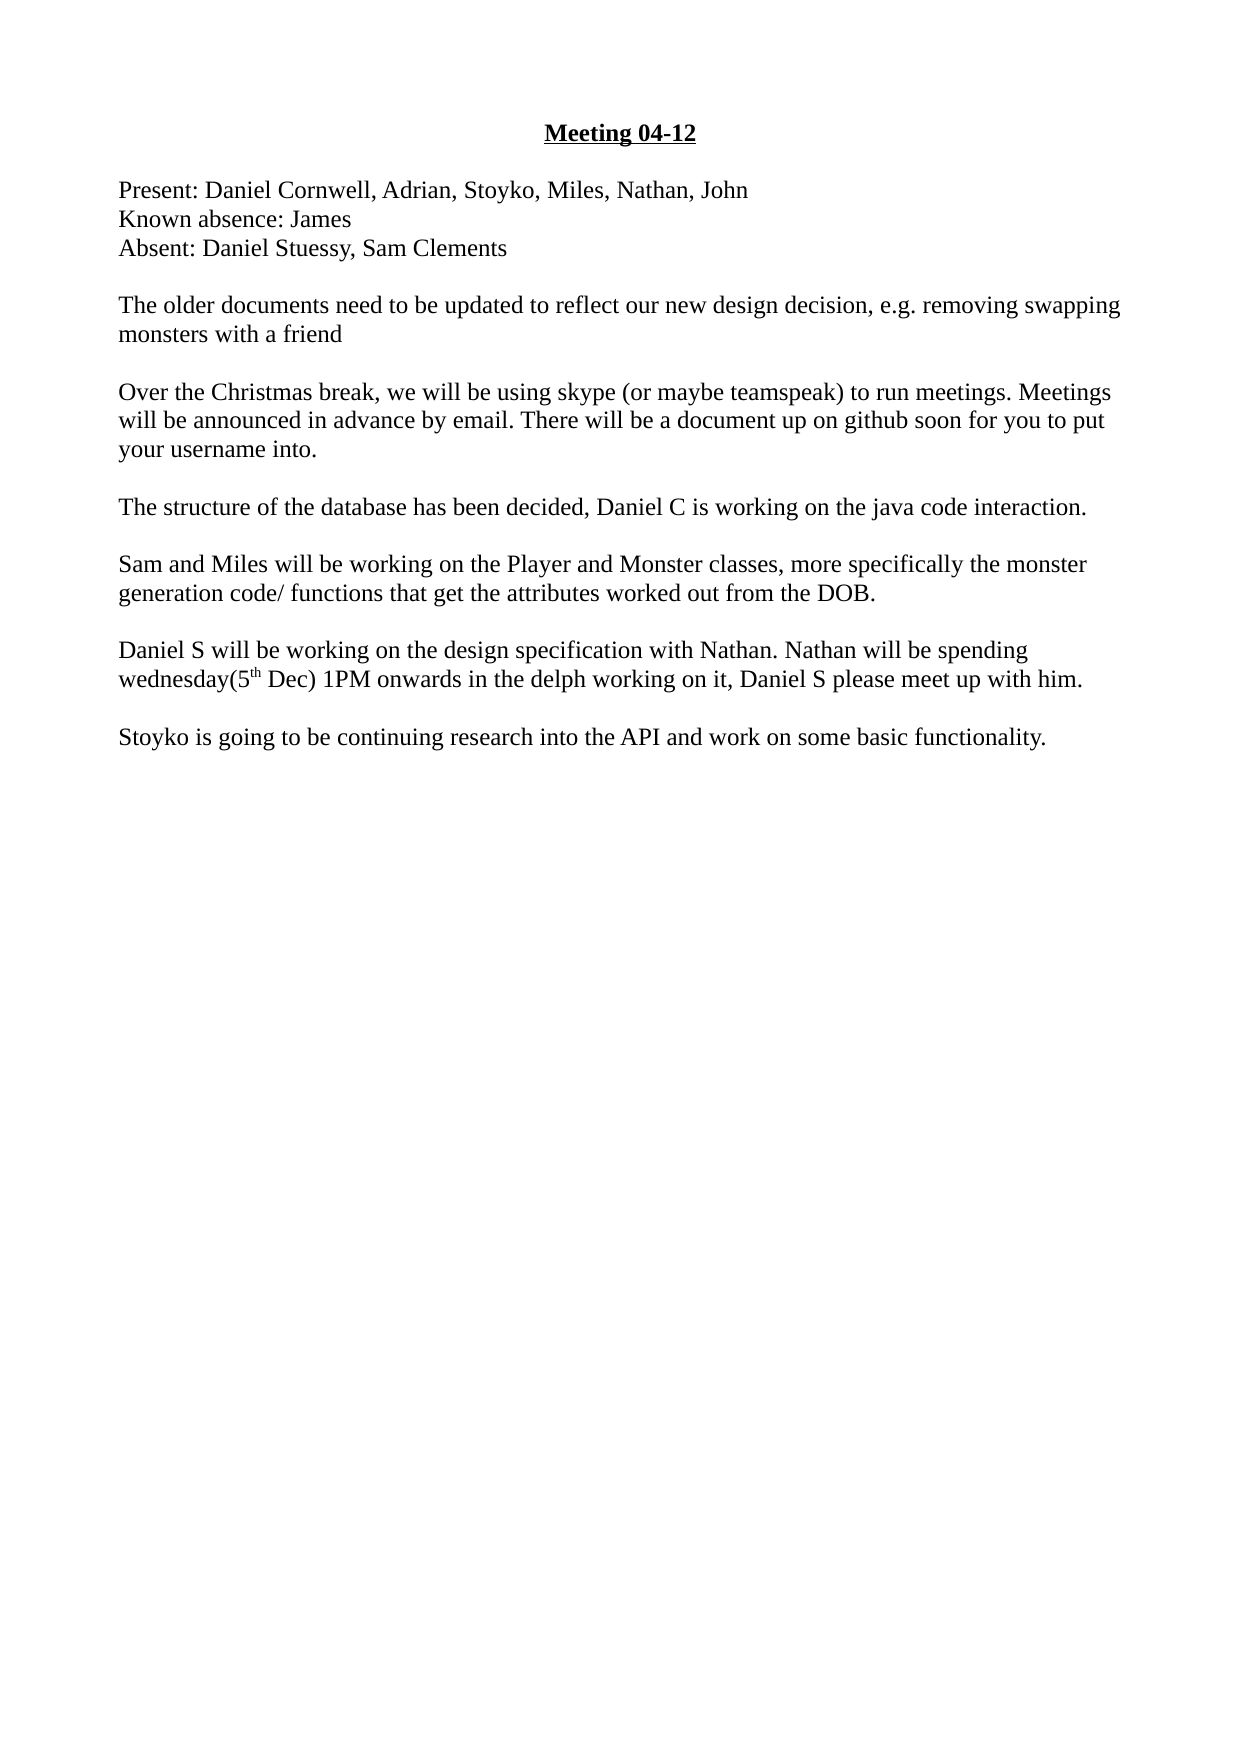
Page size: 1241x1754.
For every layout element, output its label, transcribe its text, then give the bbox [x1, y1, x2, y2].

text Absent: Daniel Stuessy, Sam Clements [118, 233, 1122, 262]
text The older documents need to be updated to reflect our new design decision, e.g. removing swapping monsters with a friend [118, 291, 1122, 348]
text Stoyko is going to be continuing research into the API and work on some basic functionality. [118, 722, 1122, 751]
text Sam and Miles will be working on the Player and Monster classes, more specifically the monster generation code/ functions that get the attributes worked out from the DOB. [118, 549, 1122, 607]
text Daniel S will be working on the design specification with Nathan. Nathan will be spending wednesday(5th Dec) 1PM onwards in the delph working on it, Daniel S please meet up with him. [118, 636, 1122, 693]
text Over the Christmas break, we will be using skype (or maybe teamspeak) to run meetings. Meetings will be announced in advance by email. There will be a document up on github soon for you to put your username into. [118, 377, 1122, 463]
text Meeting 04-12 [118, 118, 1122, 147]
text The structure of the database has been decided, Daniel C is working on the java code interaction. [118, 492, 1122, 521]
text Known absence: James [118, 204, 1122, 233]
text Present: Daniel Cornwell, Adrian, Stoyko, Miles, Nathan, John [118, 176, 1122, 204]
